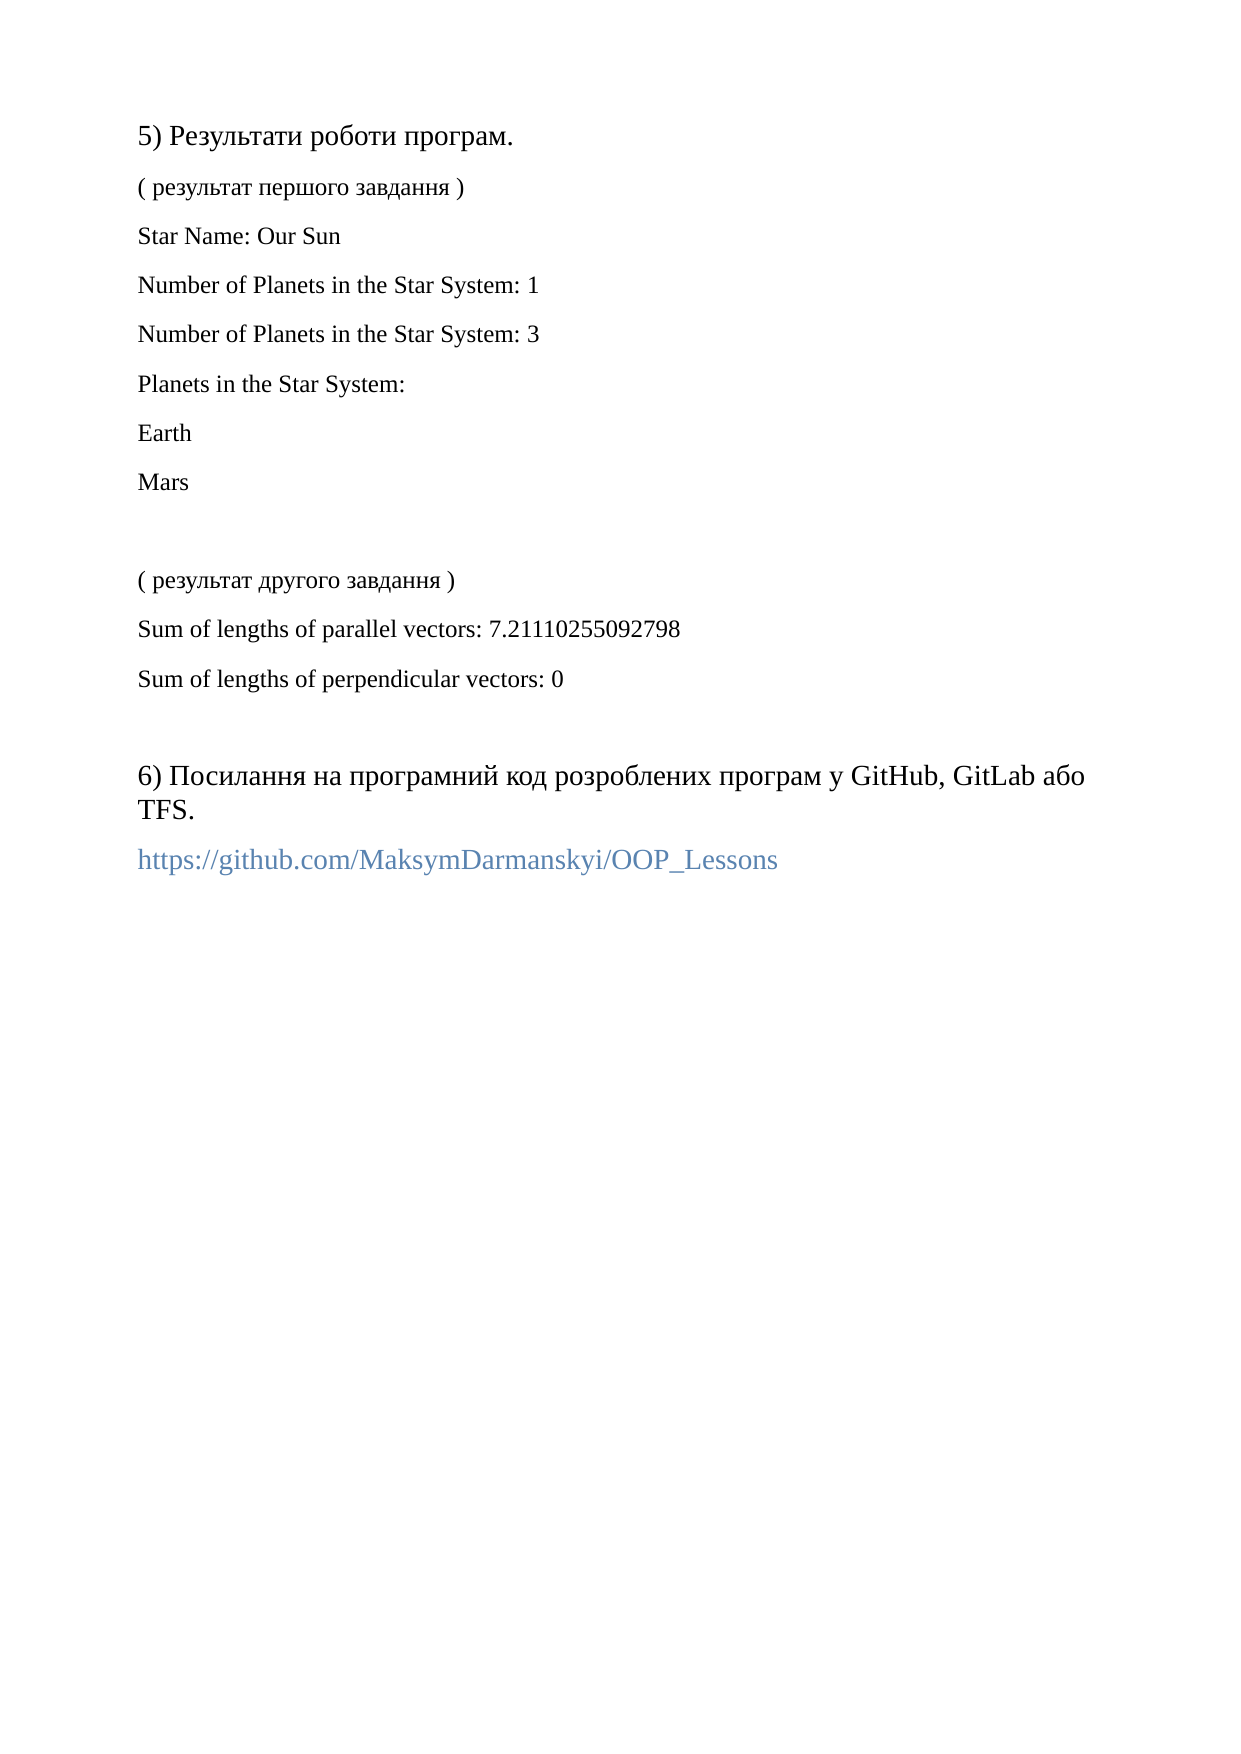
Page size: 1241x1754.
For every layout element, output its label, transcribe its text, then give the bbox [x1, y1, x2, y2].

text Earth [137, 414, 1112, 447]
text Sum of lengths of parallel vectors: 7.21110255092798 [137, 611, 1112, 643]
text Number of Planets in the Star System: 1 [137, 267, 1112, 299]
text https://github.com/MaksymDarmanskyi/OOP_Lessons [137, 842, 1112, 876]
text 5) Результати роботи програм. [137, 118, 1112, 152]
text ( результат другого завдання ) [137, 562, 1112, 594]
text 6) Посилання на програмний код розроблених програм у GitHub, GitLab або TFS. [137, 758, 1112, 825]
text Number of Planets in the Star System: 3 [137, 316, 1112, 348]
text ( результат першого завдання ) [137, 168, 1112, 201]
text Planets in the Star System: [137, 365, 1112, 397]
text Sum of lengths of perpendicular vectors: 0 [137, 660, 1112, 692]
text Star Name: Our Sun [137, 217, 1112, 250]
text Mars [137, 463, 1112, 496]
